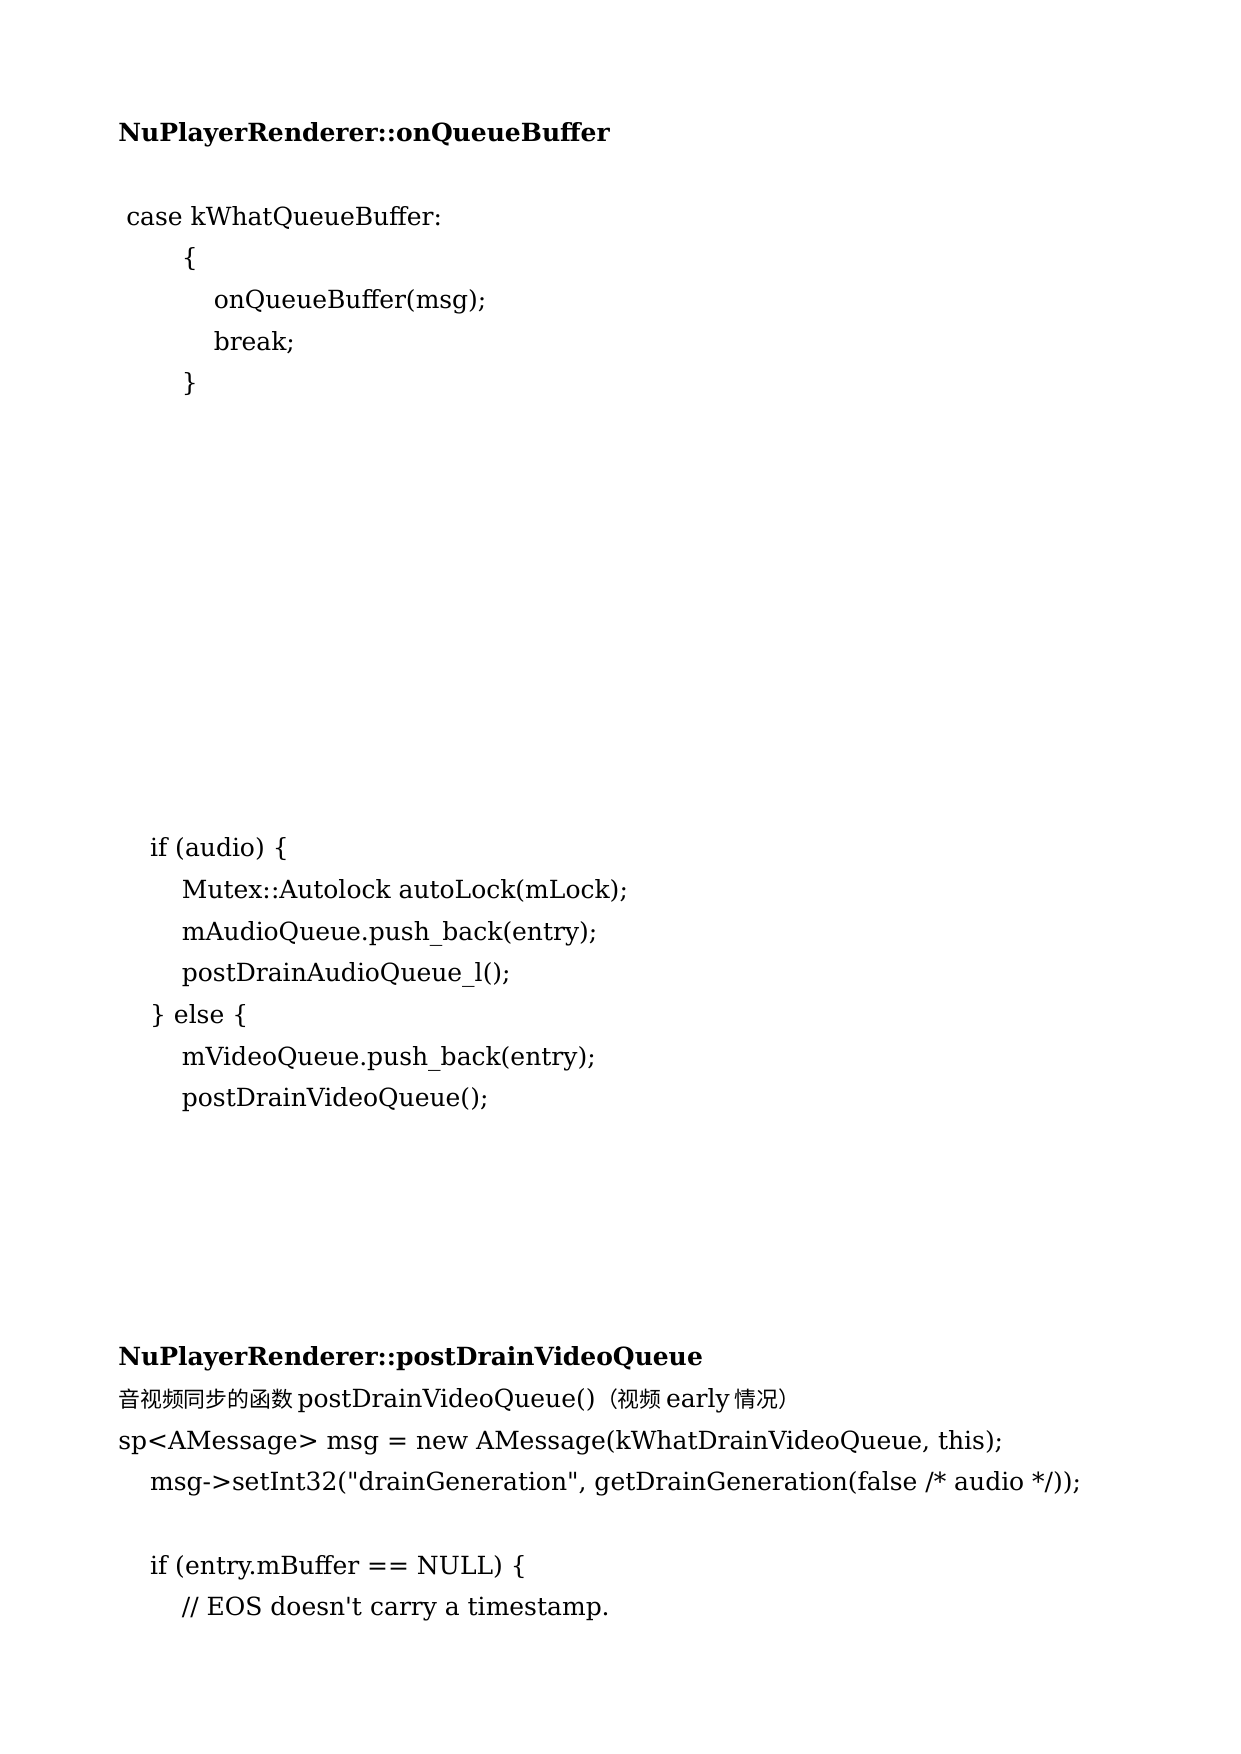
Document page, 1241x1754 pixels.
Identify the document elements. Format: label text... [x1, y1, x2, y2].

text postDrainAudioQueue_l(); [118, 958, 1122, 988]
text } [118, 368, 1122, 397]
text Mutex::Autolock autoLock(mLock); [118, 875, 1122, 904]
text if (entry.mBuffer == NULL) { [118, 1551, 1122, 1580]
text { [118, 243, 1122, 272]
text break; [118, 327, 1122, 356]
subtitle NuPlayerRenderer::onQueueBuffer [118, 118, 1122, 147]
text // EOS doesn't carry a timestamp. [118, 1592, 1122, 1622]
text mVideoQueue.push_back(entry); [118, 1042, 1122, 1071]
text onQueueBuffer(msg); [118, 285, 1122, 314]
text msg->setInt32("drainGeneration", getDrainGeneration(false /* audio */)); [118, 1467, 1122, 1497]
text case kWhatQueueBuffer: [118, 202, 1122, 231]
text postDrainVideoQueue(); [118, 1083, 1122, 1305]
text } else { [118, 1000, 1122, 1029]
text mAudioQueue.push_back(entry); [118, 917, 1122, 946]
text sp<AMessage> msg = new AMessage(kWhatDrainVideoQueue, this); [118, 1426, 1122, 1455]
text if (audio) { [118, 833, 1122, 863]
subtitle NuPlayerRenderer::postDrainVideoQueue [118, 1342, 1122, 1372]
text 音视频同步的函数postDrainVideoQueue()（视频early情况） [118, 1384, 1122, 1413]
